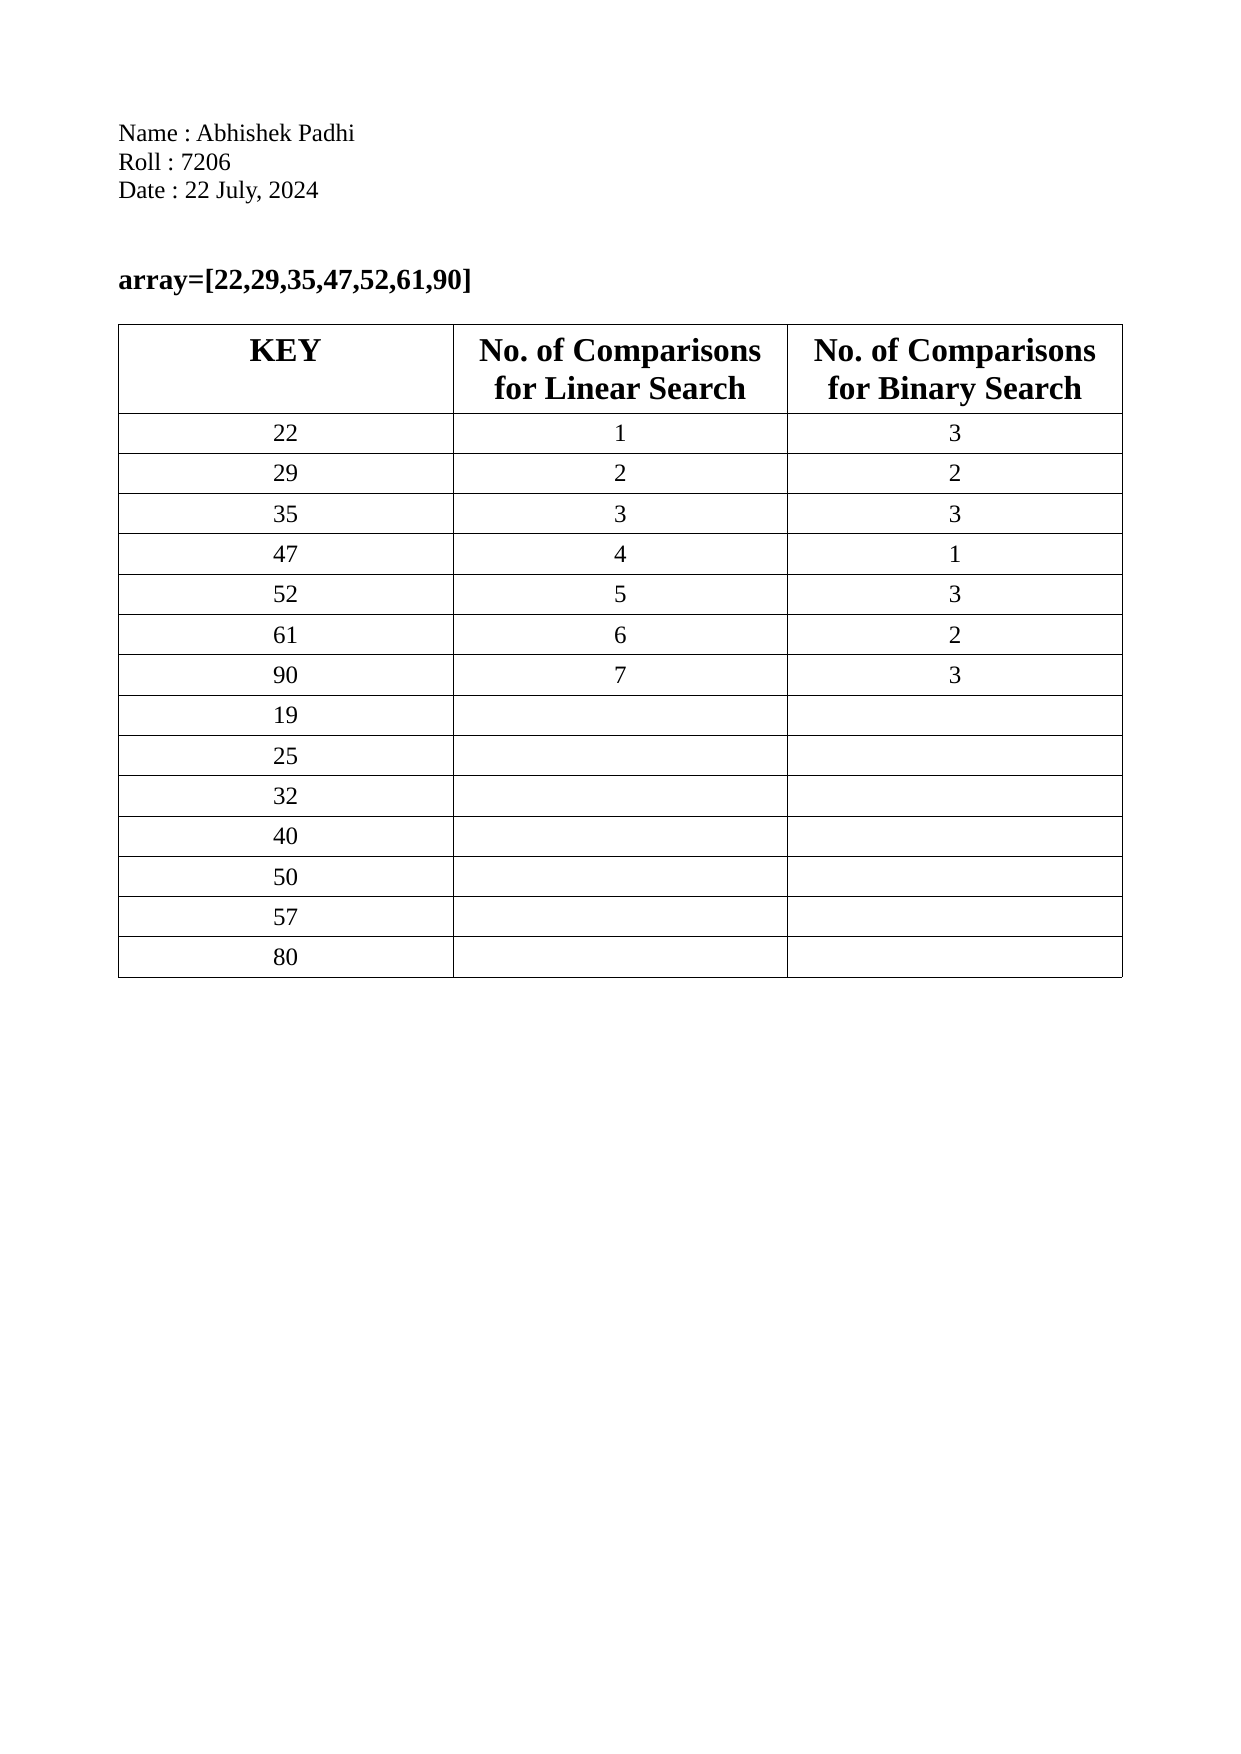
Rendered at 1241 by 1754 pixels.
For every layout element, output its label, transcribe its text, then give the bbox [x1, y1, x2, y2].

table_cell 5 [454, 575, 787, 614]
table_cell 2 [788, 454, 1122, 493]
table_cell [788, 897, 1122, 936]
table_cell 80 [119, 937, 453, 977]
table_cell [788, 736, 1122, 775]
table_header No. of Comparisons for Linear Search [454, 325, 787, 412]
table_cell 19 [119, 696, 453, 735]
table_header KEY [119, 325, 453, 412]
table_cell 4 [454, 534, 787, 574]
table_cell 3 [788, 414, 1122, 453]
table_cell [454, 897, 787, 936]
table_cell 61 [119, 615, 453, 654]
table_cell 6 [454, 615, 787, 654]
table_cell 3 [788, 575, 1122, 614]
table_cell 22 [119, 414, 453, 453]
table_cell 90 [119, 655, 453, 694]
table_cell [788, 696, 1122, 735]
text array=[22,29,35,47,52,61,90] [118, 262, 1122, 295]
table_cell 50 [119, 857, 453, 896]
table_cell 25 [119, 736, 453, 775]
table_cell 35 [119, 494, 453, 533]
table_cell [454, 776, 787, 816]
table_cell 40 [119, 817, 453, 856]
text Name : Abhishek Padhi [118, 118, 1122, 147]
table_cell 1 [788, 534, 1122, 574]
text Roll : 7206 [118, 147, 1122, 176]
table_cell 3 [788, 655, 1122, 694]
table_cell [788, 937, 1122, 977]
table_cell 52 [119, 575, 453, 614]
table_cell 2 [788, 615, 1122, 654]
table_cell 29 [119, 454, 453, 493]
table_cell [788, 857, 1122, 896]
table_cell 57 [119, 897, 453, 936]
table_cell 1 [454, 414, 787, 453]
table_cell [454, 817, 787, 856]
table_cell 3 [454, 494, 787, 533]
table_cell 7 [454, 655, 787, 694]
text Date : 22 July, 2024 [118, 176, 1122, 204]
table_cell 2 [454, 454, 787, 493]
table_cell [454, 937, 787, 977]
table_cell 47 [119, 534, 453, 574]
table_cell [788, 817, 1122, 856]
table_cell [454, 696, 787, 735]
table_cell 3 [788, 494, 1122, 533]
table_cell [454, 736, 787, 775]
table_cell [454, 857, 787, 896]
table_header No. of Comparisons for Binary Search [788, 325, 1122, 412]
table_cell 32 [119, 776, 453, 816]
table_cell [788, 776, 1122, 816]
